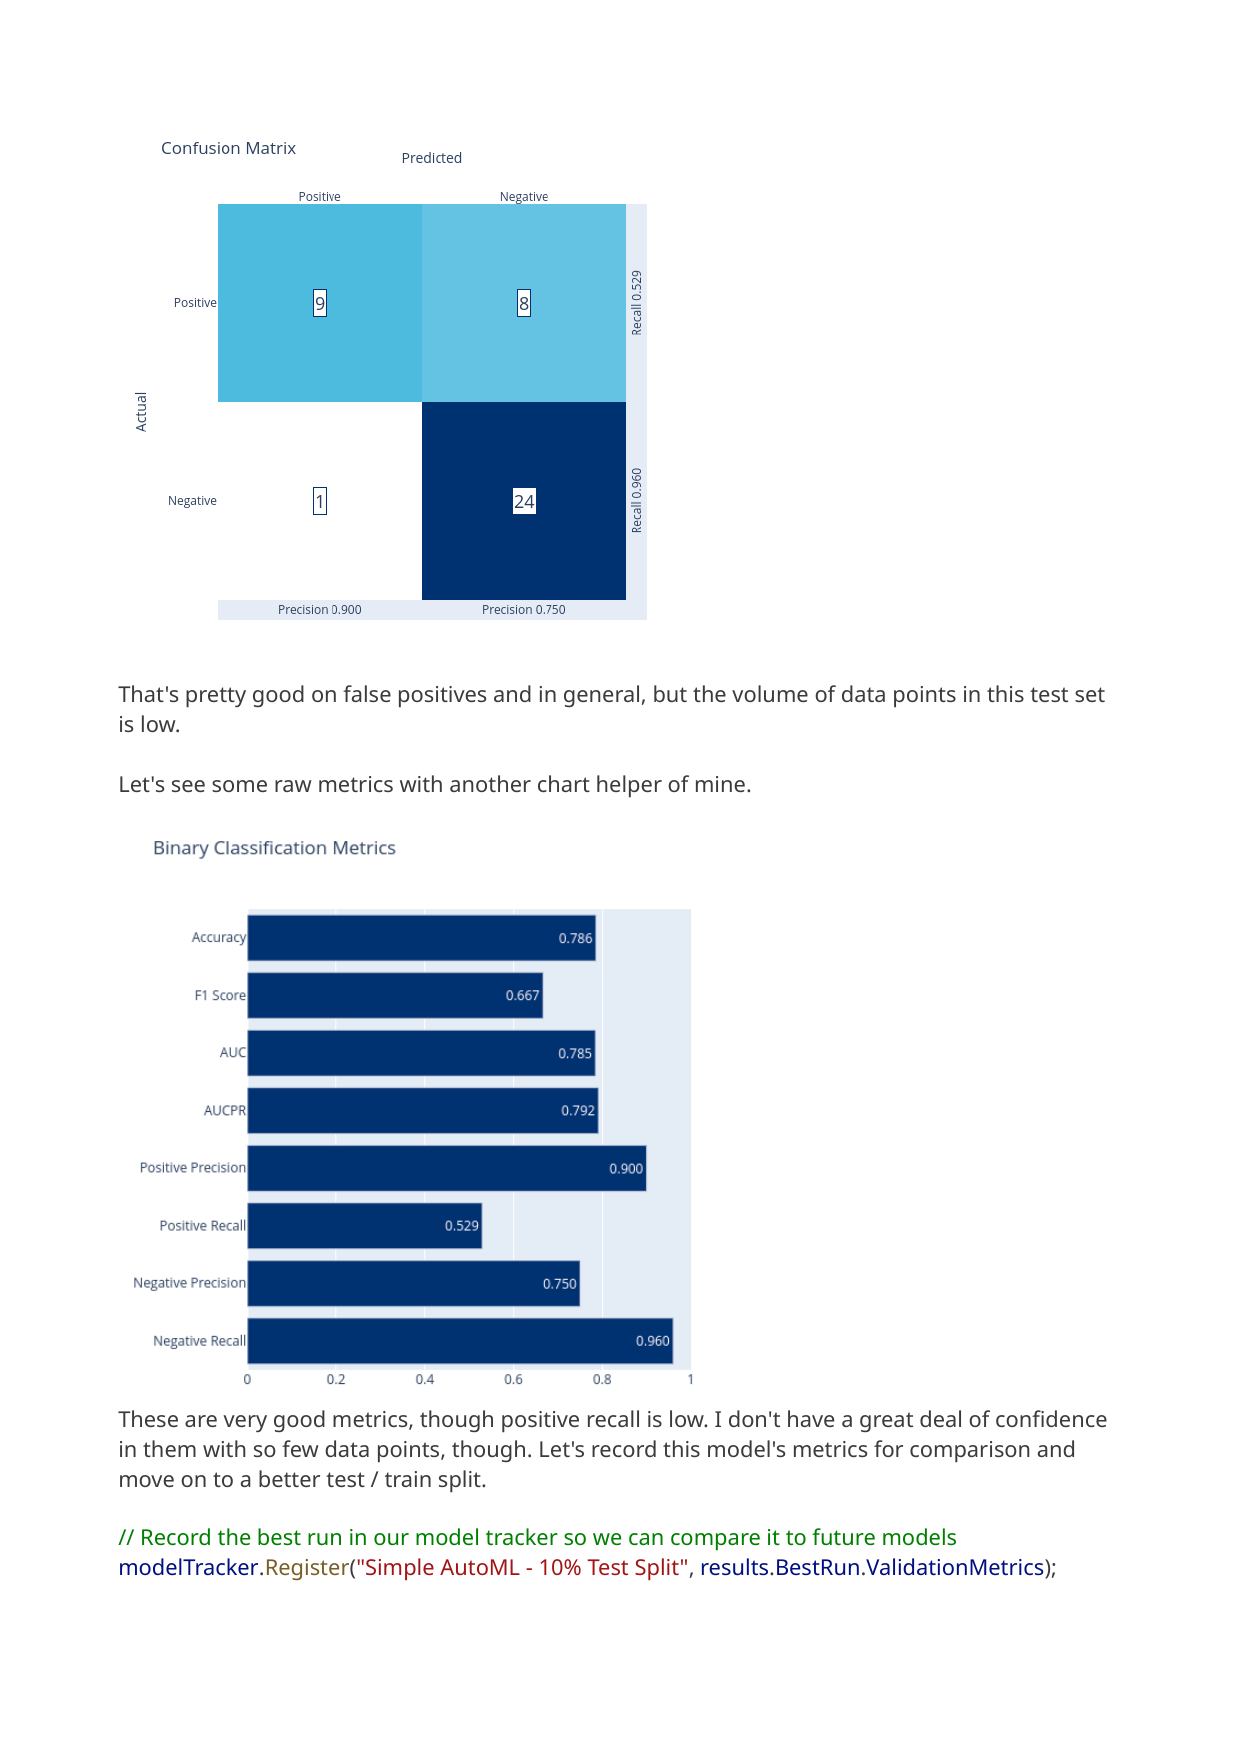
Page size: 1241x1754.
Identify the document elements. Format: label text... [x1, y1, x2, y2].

text // Record the best run in our model tracker so we can compare it to future models [118, 1522, 1122, 1552]
text These are very good metrics, though positive recall is low. I don't have a great deal of confidence in them with so few data points, though. Let's record this model's metrics for comparison and move on to a better test / train split. [118, 828, 1122, 1493]
picture [118, 137, 655, 628]
text Let's see some raw metrics with another chart helper of mine. [118, 769, 1122, 798]
text That's pretty good on false positives and in general, but the volume of data points in this test set is low. [118, 679, 1122, 739]
text modelTracker.Register("Simple AutoML - 10% Test Split", results.BestRun.ValidationMetrics); [118, 1552, 1122, 1582]
picture [108, 828, 723, 1405]
